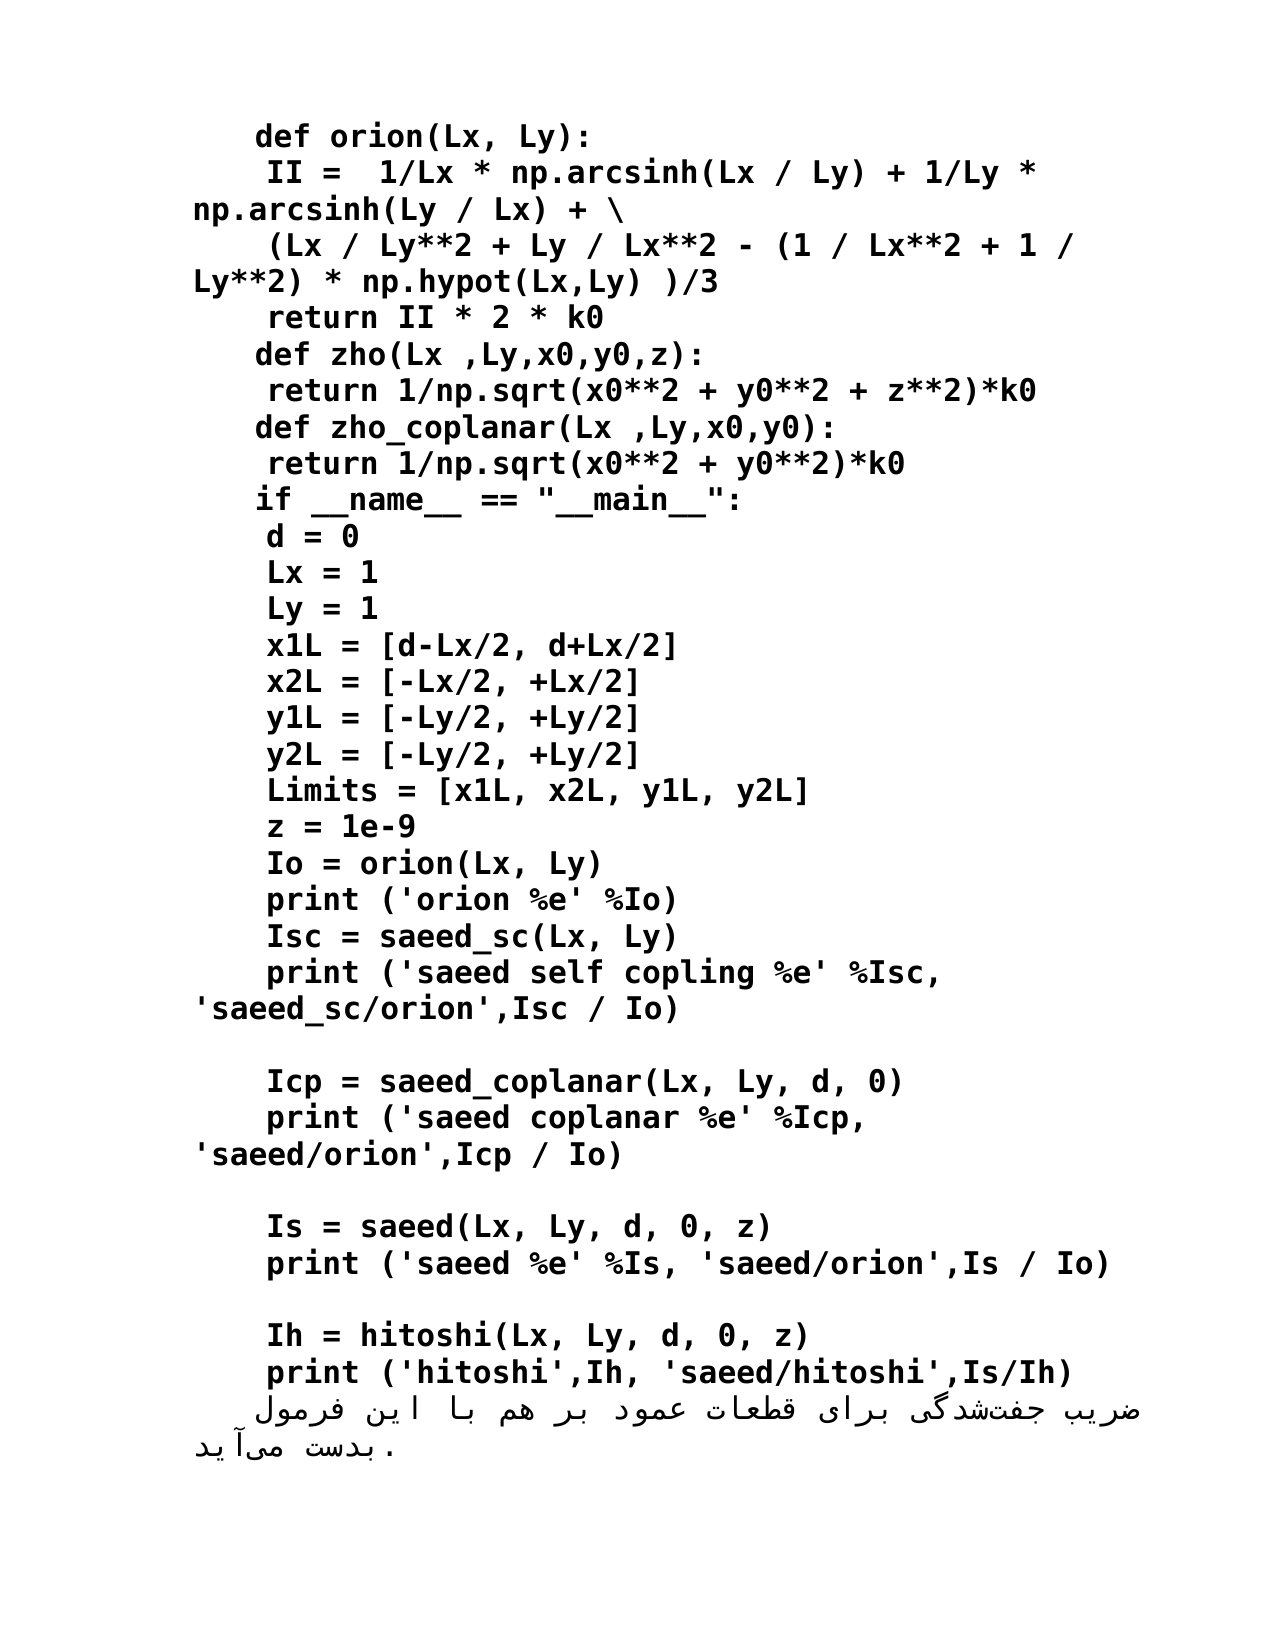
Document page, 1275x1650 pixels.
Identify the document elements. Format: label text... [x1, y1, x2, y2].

text (Lx / Ly**2 + Ly / Lx**2 - (1 / Lx**2 + 1 / Ly**2) * np.hypot(Lx,Ly) )/3 [192, 227, 1157, 300]
text def zho(Lx ,Ly,x0,y0,z): [192, 336, 1157, 373]
text print ('orion %e' %Io) [192, 882, 1157, 918]
text return II * 2 * k0 [192, 300, 1157, 336]
text def orion(Lx, Ly): [192, 118, 1157, 154]
text Limits = [x1L, x2L, y1L, y2L] [192, 772, 1157, 809]
text if __name__ == "__main__": [192, 482, 1157, 518]
text Lx = 1 [192, 554, 1157, 591]
text Isc = saeed_sc(Lx, Ly) [192, 918, 1157, 954]
text x2L = [-Lx/2, +Lx/2] [192, 663, 1157, 700]
text print ('saeed coplanar %e' %Icp, 'saeed/orion',Icp / Io) [192, 1100, 1157, 1172]
text II = 1/Lx * np.arcsinh(Lx / Ly) + 1/Ly * np.arcsinh(Ly / Lx) + \ [192, 154, 1157, 227]
text print ('saeed %e' %Is, 'saeed/orion',Is / Io) [192, 1245, 1157, 1281]
text z = 1e-9 [192, 809, 1157, 845]
text d = 0 [192, 518, 1157, 554]
text Icp = saeed_coplanar(Lx, Ly, d, 0) [192, 1063, 1157, 1100]
text x1L = [d-Lx/2, d+Lx/2] [192, 627, 1157, 663]
text Ly = 1 [192, 591, 1157, 627]
text def zho_coplanar(Lx ,Ly,x0,y0): [192, 409, 1157, 445]
text Io = orion(Lx, Ly) [192, 845, 1157, 882]
text ضریب جفت‌شدگی برای قطعات عمود بر هم با این فرمول بدست می‌آید. [192, 1391, 1157, 1463]
text print ('hitoshi',Ih, 'saeed/hitoshi',Is/Ih) [192, 1354, 1157, 1391]
text print ('saeed self copling %e' %Isc, 'saeed_sc/orion',Isc / Io) [192, 954, 1157, 1027]
text Ih = hitoshi(Lx, Ly, d, 0, z) [192, 1318, 1157, 1354]
text return 1/np.sqrt(x0**2 + y0**2)*k0 [192, 445, 1157, 482]
text Is = saeed(Lx, Ly, d, 0, z) [192, 1209, 1157, 1245]
text y1L = [-Ly/2, +Ly/2] [192, 700, 1157, 736]
text return 1/np.sqrt(x0**2 + y0**2 + z**2)*k0 [192, 373, 1157, 409]
text y2L = [-Ly/2, +Ly/2] [192, 736, 1157, 772]
